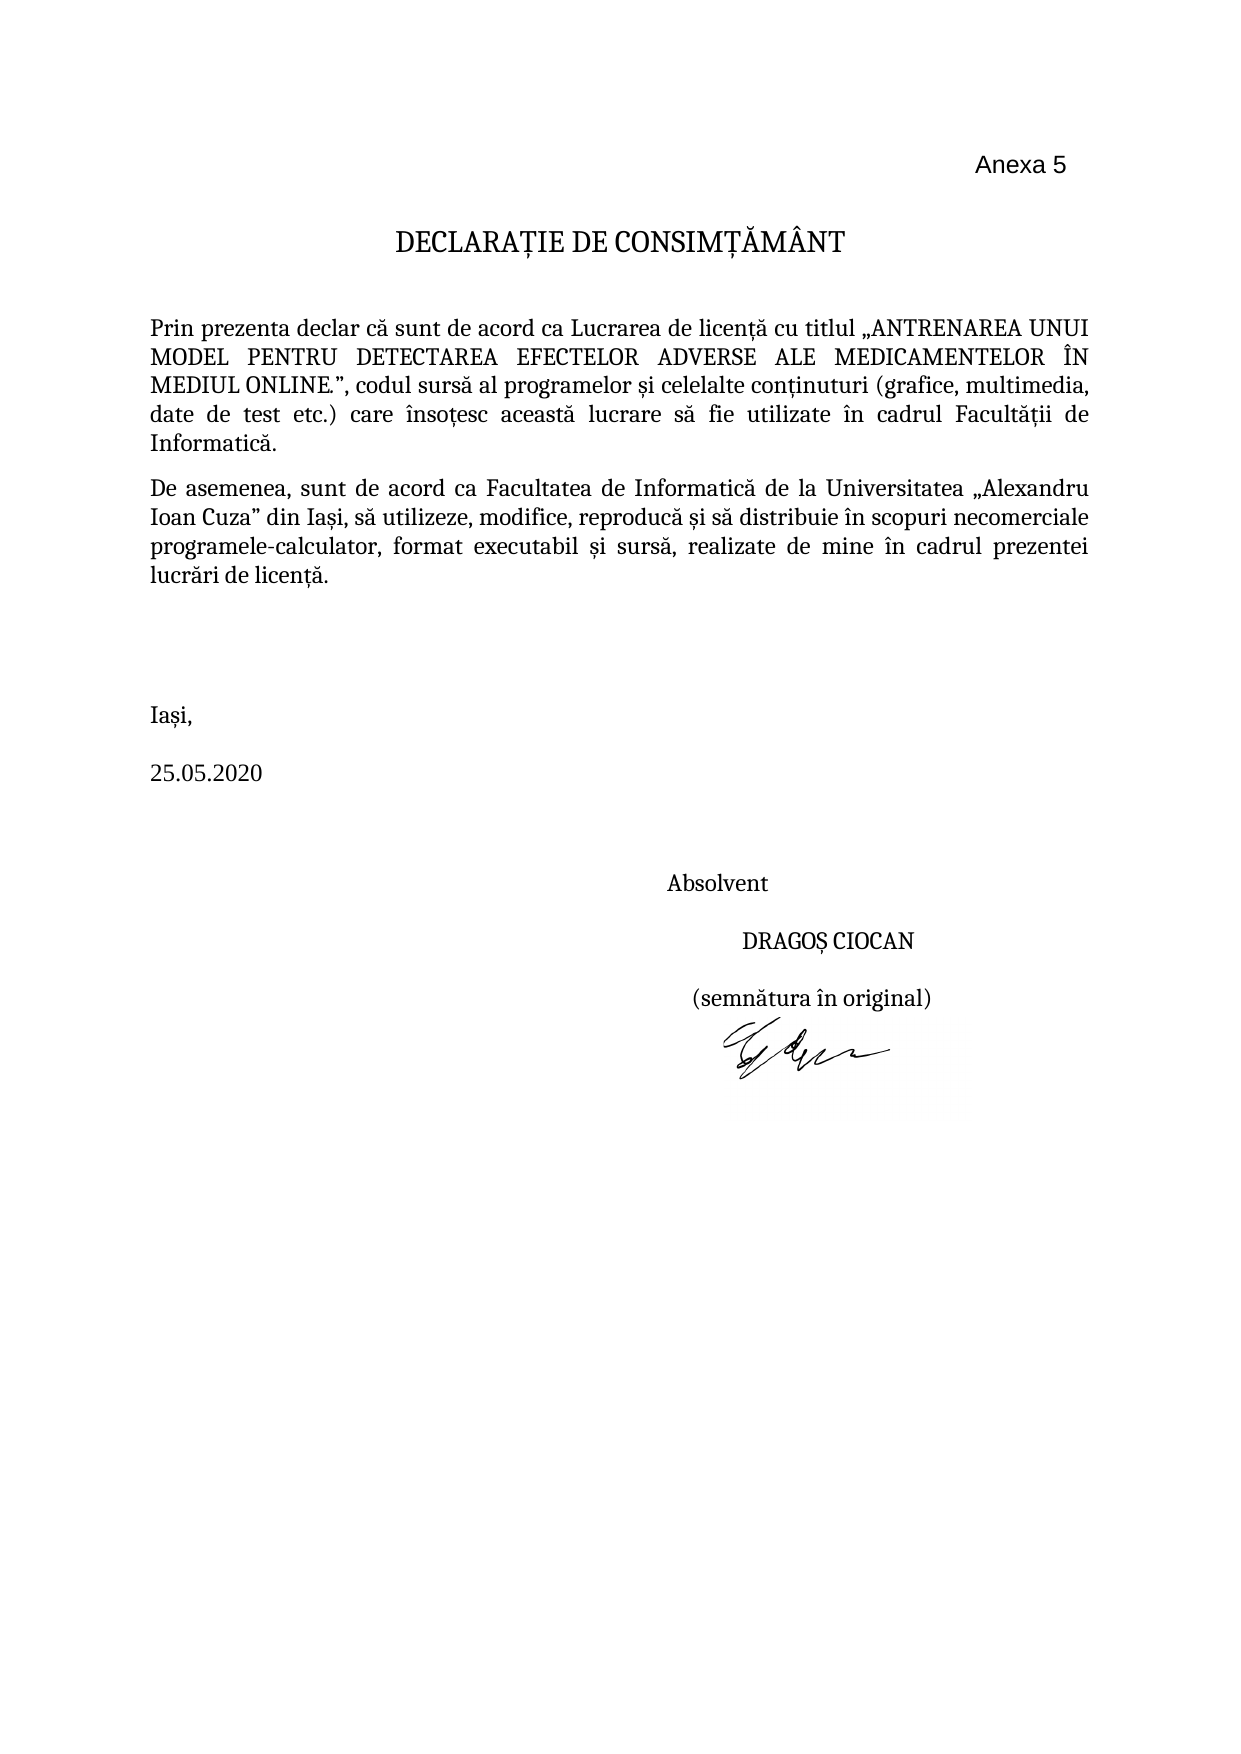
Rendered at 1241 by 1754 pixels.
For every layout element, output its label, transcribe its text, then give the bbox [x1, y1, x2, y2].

text Anexa 5 [975, 150, 1090, 179]
picture [723, 1017, 973, 1121]
text DRAGOȘ CIOCAN [742, 927, 1090, 956]
text Prin prezenta declar că sunt de acord ca Lucrarea de licență cu titlul „ANTRENAREA UNUI MODEL PENTRU DETECTAREA EFECTELOR ADVERSE ALE MEDICAMENTELOR ÎN MEDIUL ONLINE.”, codul sursă al programelor și celelalte conținuturi (grafice, multimedia, date de test etc.) care însoțesc această lucrare să fie utilizate în cadrul Facultății de Informatică. [150, 314, 1090, 458]
text Absolvent [667, 869, 1090, 898]
text De asemenea, sunt de acord ca Facultatea de Informatică de la Universitatea „Alexandru Ioan Cuza” din Iași, să utilizeze, modifice, reproducă și să distribuie în scopuri necomerciale programele-calculator, format executabil și sursă, realizate de mine în cadrul prezentei lucrări de licență. [150, 474, 1090, 589]
text DECLARAȚIE DE CONSIMȚĂMÂNT [150, 224, 1090, 260]
text 25.05.2020 [150, 729, 1090, 844]
text (semnătura în original) [517, 984, 1090, 1013]
text Iași, [150, 701, 1090, 729]
